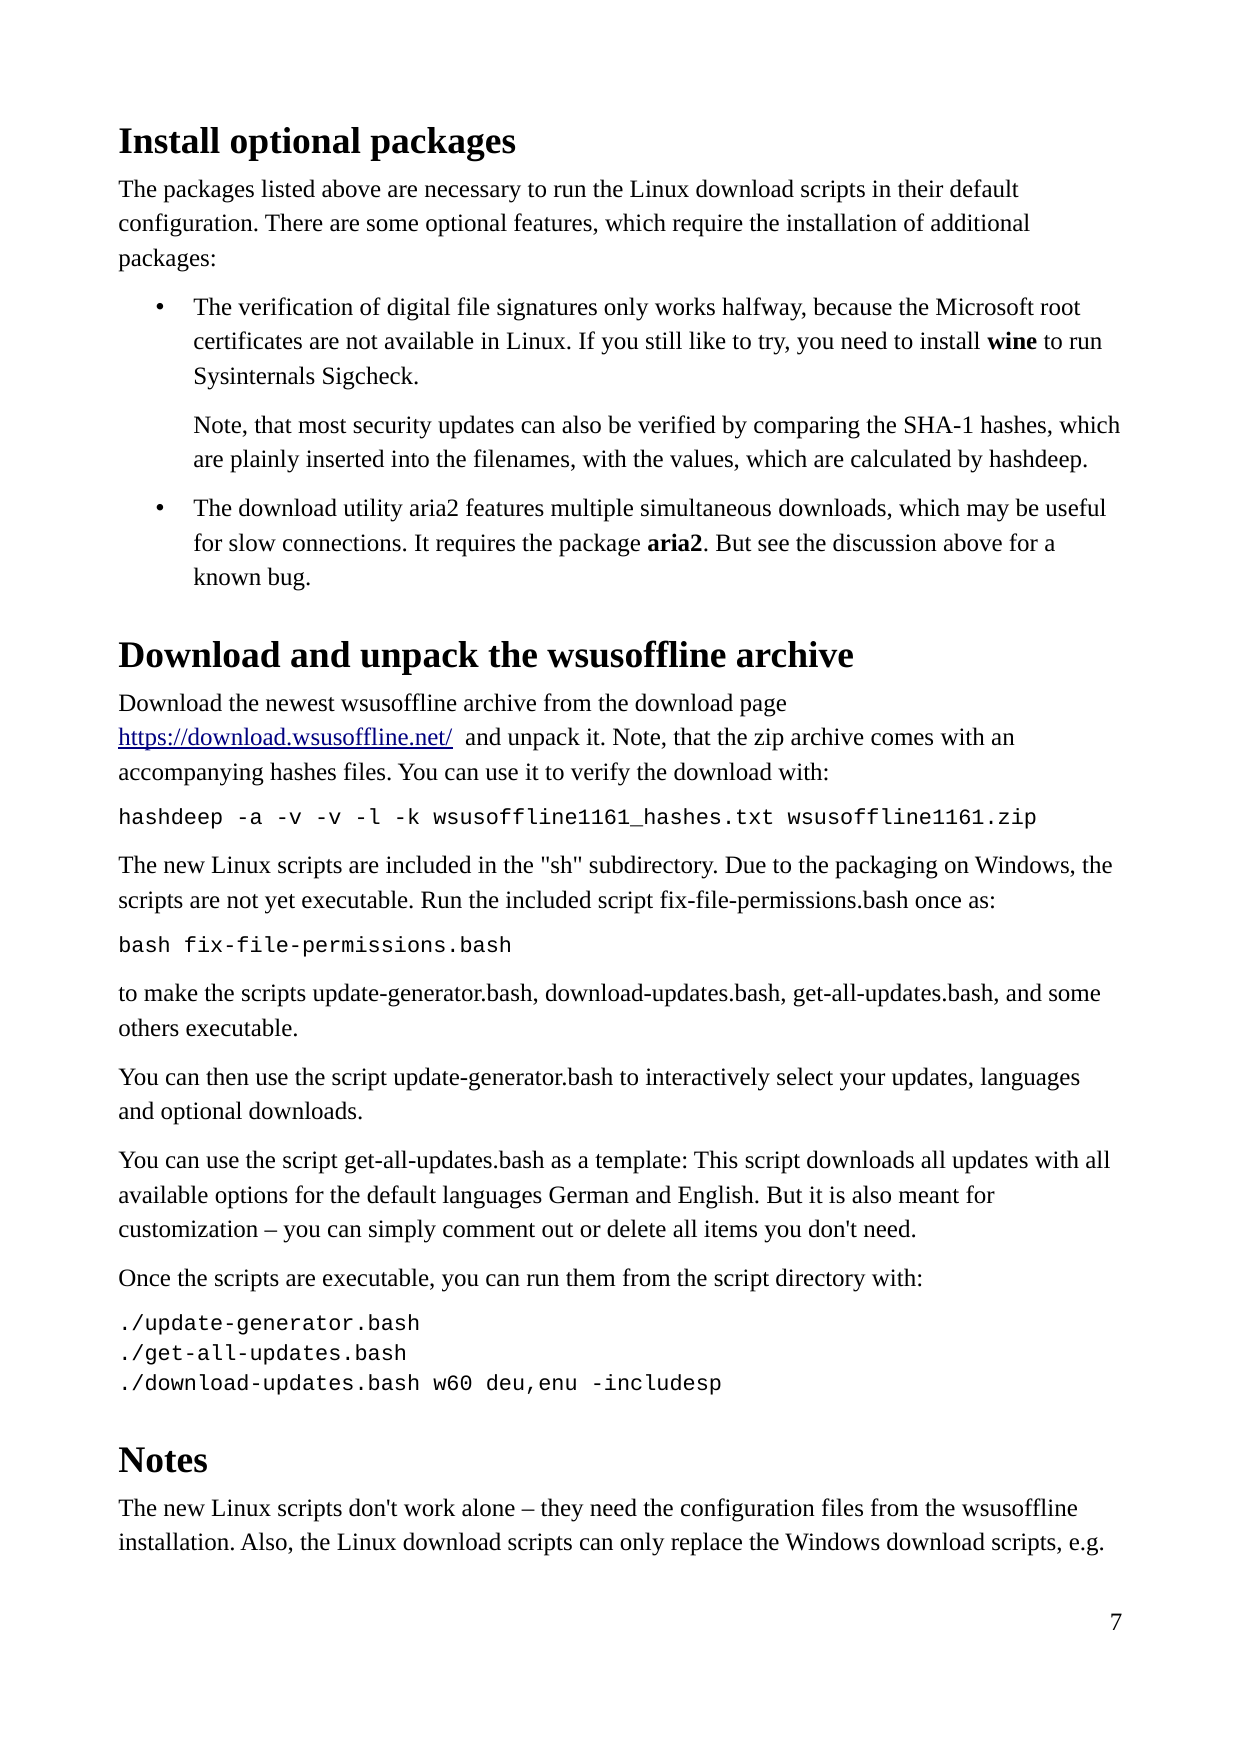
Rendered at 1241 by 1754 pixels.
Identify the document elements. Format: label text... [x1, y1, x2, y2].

text You can then use the script update-generator.bash to interactively select your updates, languages and optional downloads. [118, 1062, 1122, 1125]
text ./get-all-updates.bash [118, 1342, 1122, 1367]
text You can use the script get-all-updates.bash as a template: This script downloads all updates with all available options for the default languages German and English. But it is also meant for customization – you can simply comment out or delete all items you don't need. [118, 1145, 1122, 1243]
list The download utility aria2 features multiple simultaneous downloads, which may be useful for slow connections. It requires the package aria2. But see the discussion above for a known bug. [156, 493, 1122, 591]
subtitle Download and unpack the wsusoffline archive [118, 632, 1122, 675]
list Note, that most security updates can also be verified by comparing the SHA-1 hashes, which are plainly inserted into the filenames, with the values, which are calculated by hashdeep. [156, 410, 1122, 473]
text ./download-updates.bash w60 deu,enu -includesp [118, 1372, 1122, 1397]
text bash fix-file-permissions.bash [118, 934, 1122, 959]
text The new Linux scripts are included in the "sh" subdirectory. Due to the packaging on Windows, the scripts are not yet executable. Run the included script fix-file-permissions.bash once as: [118, 850, 1122, 913]
subtitle Notes [118, 1437, 1122, 1480]
text hashdeep -a -v -v -l -k wsusoffline1161_hashes.txt wsusoffline1161.zip [118, 806, 1122, 831]
list The verification of digital file signatures only works halfway, because the Microsoft root certificates are not available in Linux. If you still like to try, you need to install wine to run Sysinternals Sigcheck. [156, 292, 1122, 389]
text ./update-generator.bash [118, 1312, 1122, 1337]
subtitle Install optional packages [118, 118, 1122, 161]
text Once the scripts are executable, you can run them from the script directory with: [118, 1263, 1122, 1292]
text The new Linux scripts don't work alone – they need the configuration files from the wsusoffline installation. Also, the Linux download scripts can only replace the Windows download scripts, e.g. [118, 1493, 1122, 1556]
text Download the newest wsusoffline archive from the download page https://download.wsusoffline.net/ and unpack it. Note, that the zip archive comes with an accompanying hashes files. You can use it to verify the download with: [118, 688, 1122, 786]
text to make the scripts update-generator.bash, download-updates.bash, get-all-updates.bash, and some others executable. [118, 978, 1122, 1042]
text The packages listed above are necessary to run the Linux download scripts in their default configuration. There are some optional features, which require the installation of additional packages: [118, 174, 1122, 271]
